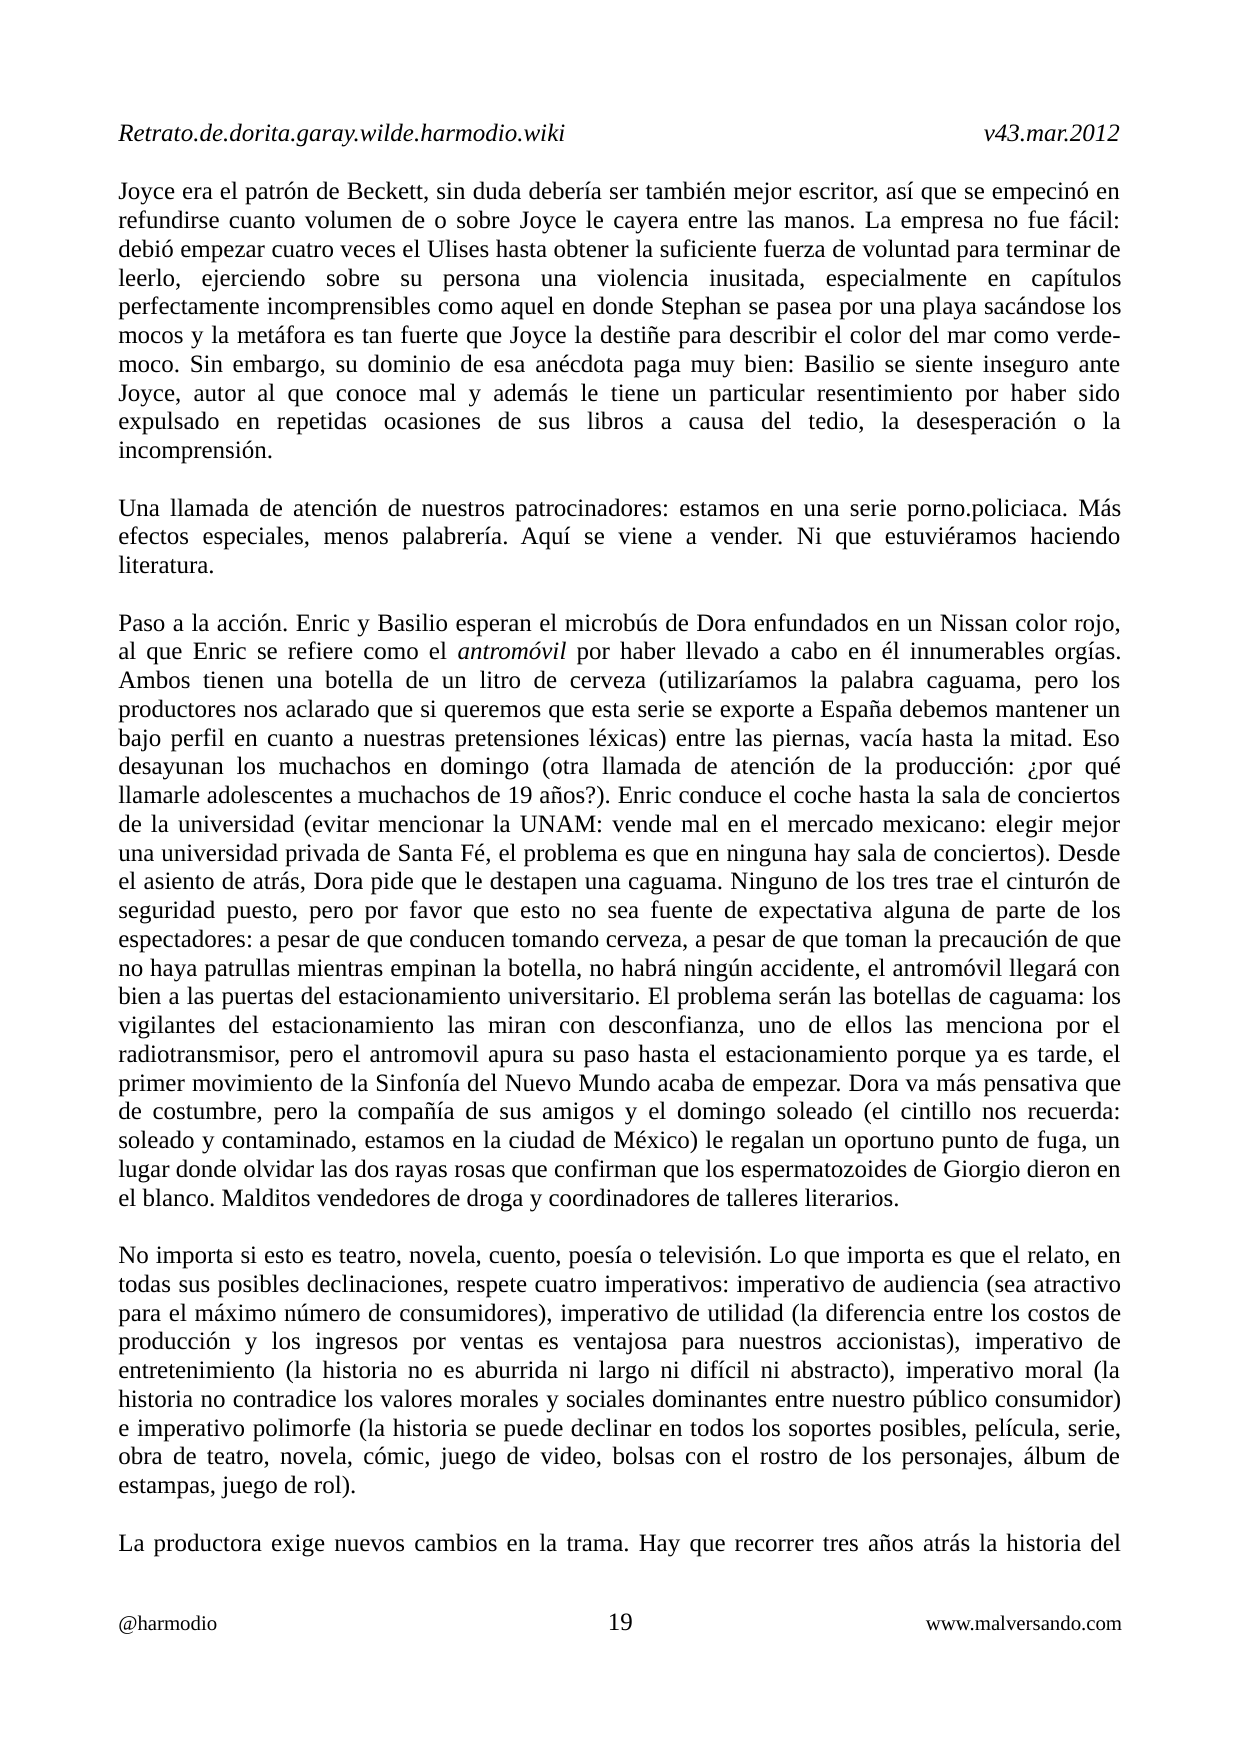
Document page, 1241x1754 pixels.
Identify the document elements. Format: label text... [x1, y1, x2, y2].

text La productora exige nuevos cambios en la trama. Hay que recorrer tres años atrás la historia del [118, 1528, 1122, 1556]
text Joyce era el patrón de Beckett, sin duda debería ser también mejor escritor, así que se empecinó en refundirse cuanto volumen de o sobre Joyce le cayera entre las manos. La empresa no fue fácil: debió empezar cuatro veces el Ulises hasta obtener la suficiente fuerza de voluntad para terminar de leerlo, ejerciendo sobre su persona una violencia inusitada, especialmente en capítulos perfectamente incomprensibles como aquel en donde Stephan se pasea por una playa sacándose los mocos y la metáfora es tan fuerte que Joyce la destiñe para describir el color del mar como verde-moco. Sin embargo, su dominio de esa anécdota paga muy bien: Basilio se siente inseguro ante Joyce, autor al que conoce mal y además le tiene un particular resentimiento por haber sido expulsado en repetidas ocasiones de sus libros a causa del tedio, la desesperación o la incomprensión. [118, 176, 1122, 464]
text Paso a la acción. Enric y Basilio esperan el microbús de Dora enfundados en un Nissan color rojo, al que Enric se refiere como el antromóvil por haber llevado a cabo en él innumerables orgías. Ambos tienen una botella de un litro de cerveza (utilizaríamos la palabra caguama, pero los productores nos aclarado que si queremos que esta serie se exporte a España debemos mantener un bajo perfil en cuanto a nuestras pretensiones léxicas) entre las piernas, vacía hasta la mitad. Eso desayunan los muchachos en domingo (otra llamada de atención de la producción: ¿por qué llamarle adolescentes a muchachos de 19 años?). Enric conduce el coche hasta la sala de conciertos de la universidad (evitar mencionar la UNAM: vende mal en el mercado mexicano: elegir mejor una universidad privada de Santa Fé, el problema es que en ninguna hay sala de conciertos). Desde el asiento de atrás, Dora pide que le destapen una caguama. Ninguno de los tres trae el cinturón de seguridad puesto, pero por favor que esto no sea fuente de expectativa alguna de parte de los espectadores: a pesar de que conducen tomando cerveza, a pesar de que toman la precaución de que no haya patrullas mientras empinan la botella, no habrá ningún accidente, el antromóvil llegará con bien a las puertas del estacionamiento universitario. El problema serán las botellas de caguama: los vigilantes del estacionamiento las miran con desconfianza, uno de ellos las menciona por el radiotransmisor, pero el antromovil apura su paso hasta el estacionamiento porque ya es tarde, el primer movimiento de la Sinfonía del Nuevo Mundo acaba de empezar. Dora va más pensativa que de costumbre, pero la compañía de sus amigos y el domingo soleado (el cintillo nos recuerda: soleado y contaminado, estamos en la ciudad de México) le regalan un oportuno punto de fuga, un lugar donde olvidar las dos rayas rosas que confirman que los espermatozoides de Giorgio dieron en el blanco. Malditos vendedores de droga y coordinadores de talleres literarios. [118, 608, 1122, 1211]
text Una llamada de atención de nuestros patrocinadores: estamos en una serie porno.policiaca. Más efectos especiales, menos palabrería. Aquí se viene a vender. Ni que estuviéramos haciendo literatura. [118, 493, 1122, 579]
text No importa si esto es teatro, novela, cuento, poesía o televisión. Lo que importa es que el relato, en todas sus posibles declinaciones, respete cuatro imperativos: imperativo de audiencia (sea atractivo para el máximo número de consumidores), imperativo de utilidad (la diferencia entre los costos de producción y los ingresos por ventas es ventajosa para nuestros accionistas), imperativo de entretenimiento (la historia no es aburrida ni largo ni difícil ni abstracto), imperativo moral (la historia no contradice los valores morales y sociales dominantes entre nuestro público consumidor) e imperativo polimorfe (la historia se puede declinar en todos los soportes posibles, película, serie, obra de teatro, novela, cómic, juego de video, bolsas con el rostro de los personajes, álbum de estampas, juego de rol). [118, 1240, 1122, 1499]
